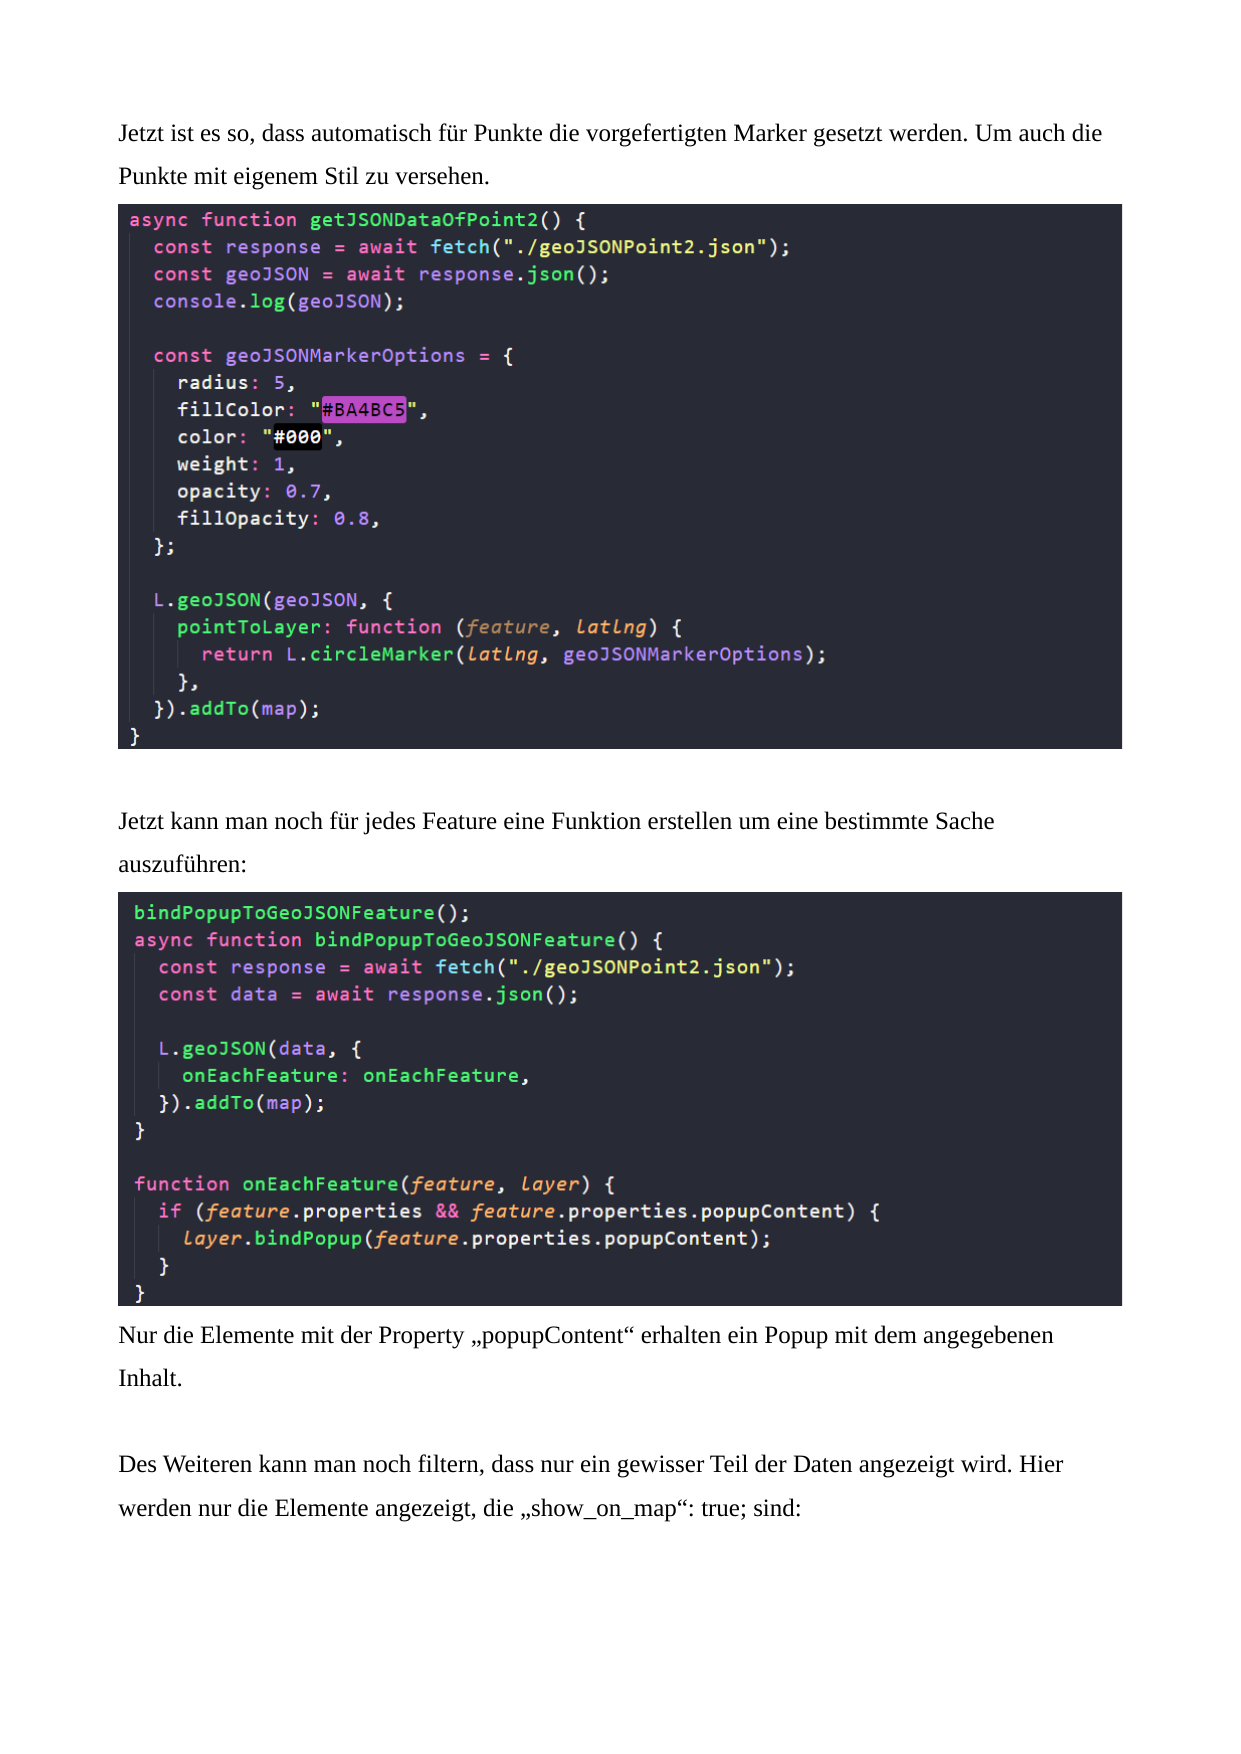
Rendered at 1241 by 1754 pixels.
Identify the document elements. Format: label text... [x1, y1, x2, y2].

text Des Weiteren kann man noch filtern, dass nur ein gewisser Teil der Daten angezeigt wird. Hier werden nur die Elemente angezeigt, die „show_on_map“: true; sind: [118, 1449, 1122, 1521]
picture [118, 892, 1123, 1306]
text Jetzt ist es so, dass automatisch für Punkte die vorgefertigten Marker gesetzt werden. Um auch die Punkte mit eigenem Stil zu versehen. [118, 118, 1122, 190]
picture [118, 204, 1123, 749]
text Jetzt kann man noch für jedes Feature eine Funktion erstellen um eine bestimmte Sache auszuführen: [118, 806, 1122, 878]
text Nur die Elemente mit der Property „popupContent“ erhalten ein Popup mit dem angegebenen Inhalt. [118, 1306, 1122, 1392]
